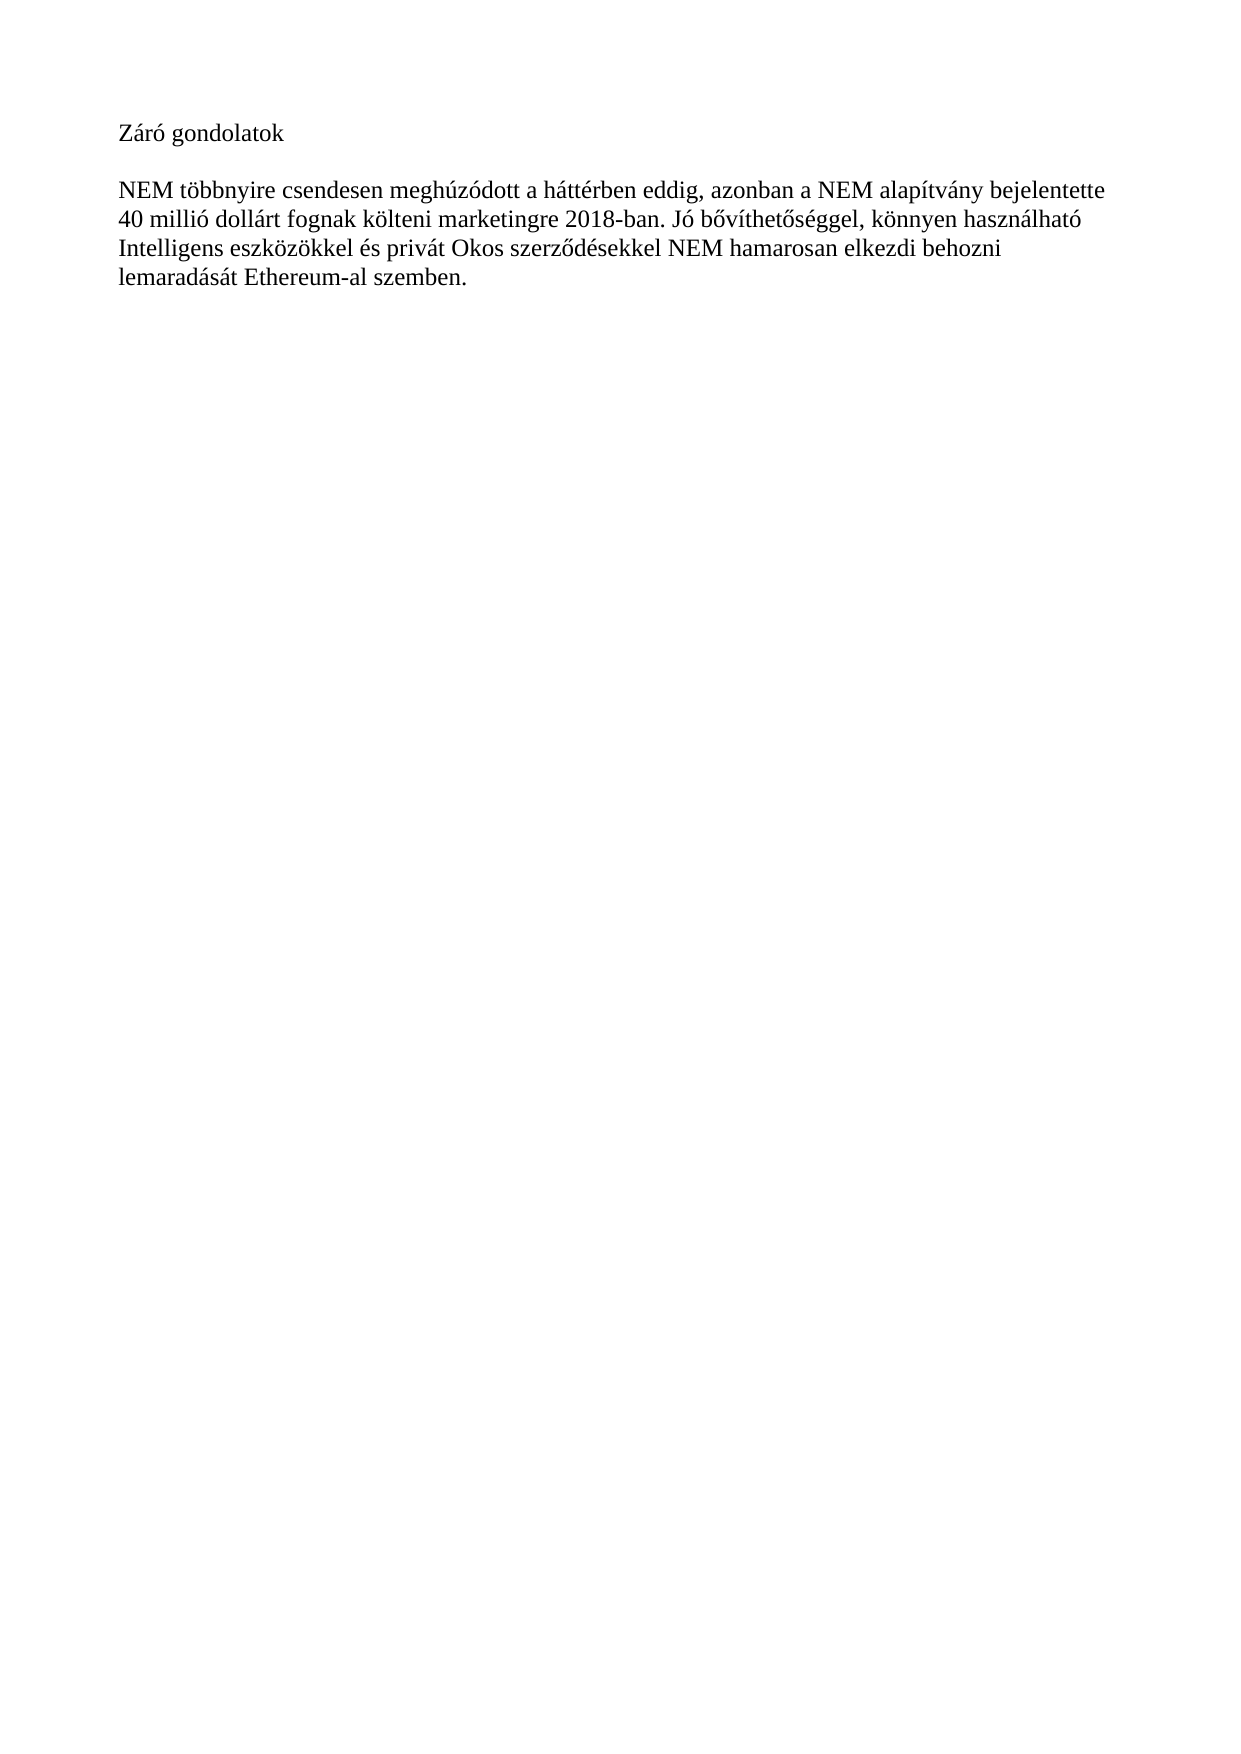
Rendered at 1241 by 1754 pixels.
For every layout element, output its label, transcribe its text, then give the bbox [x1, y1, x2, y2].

text NEM többnyire csendesen meghúzódott a háttérben eddig, azonban a NEM alapítvány bejelentette 40 millió dollárt fognak költeni marketingre 2018-ban. Jó bővíthetőséggel, könnyen használható Intelligens eszközökkel és privát Okos szerződésekkel NEM hamarosan elkezdi behozni lemaradását Ethereum-al szemben. [118, 176, 1122, 291]
text Záró gondolatok [118, 118, 1122, 147]
